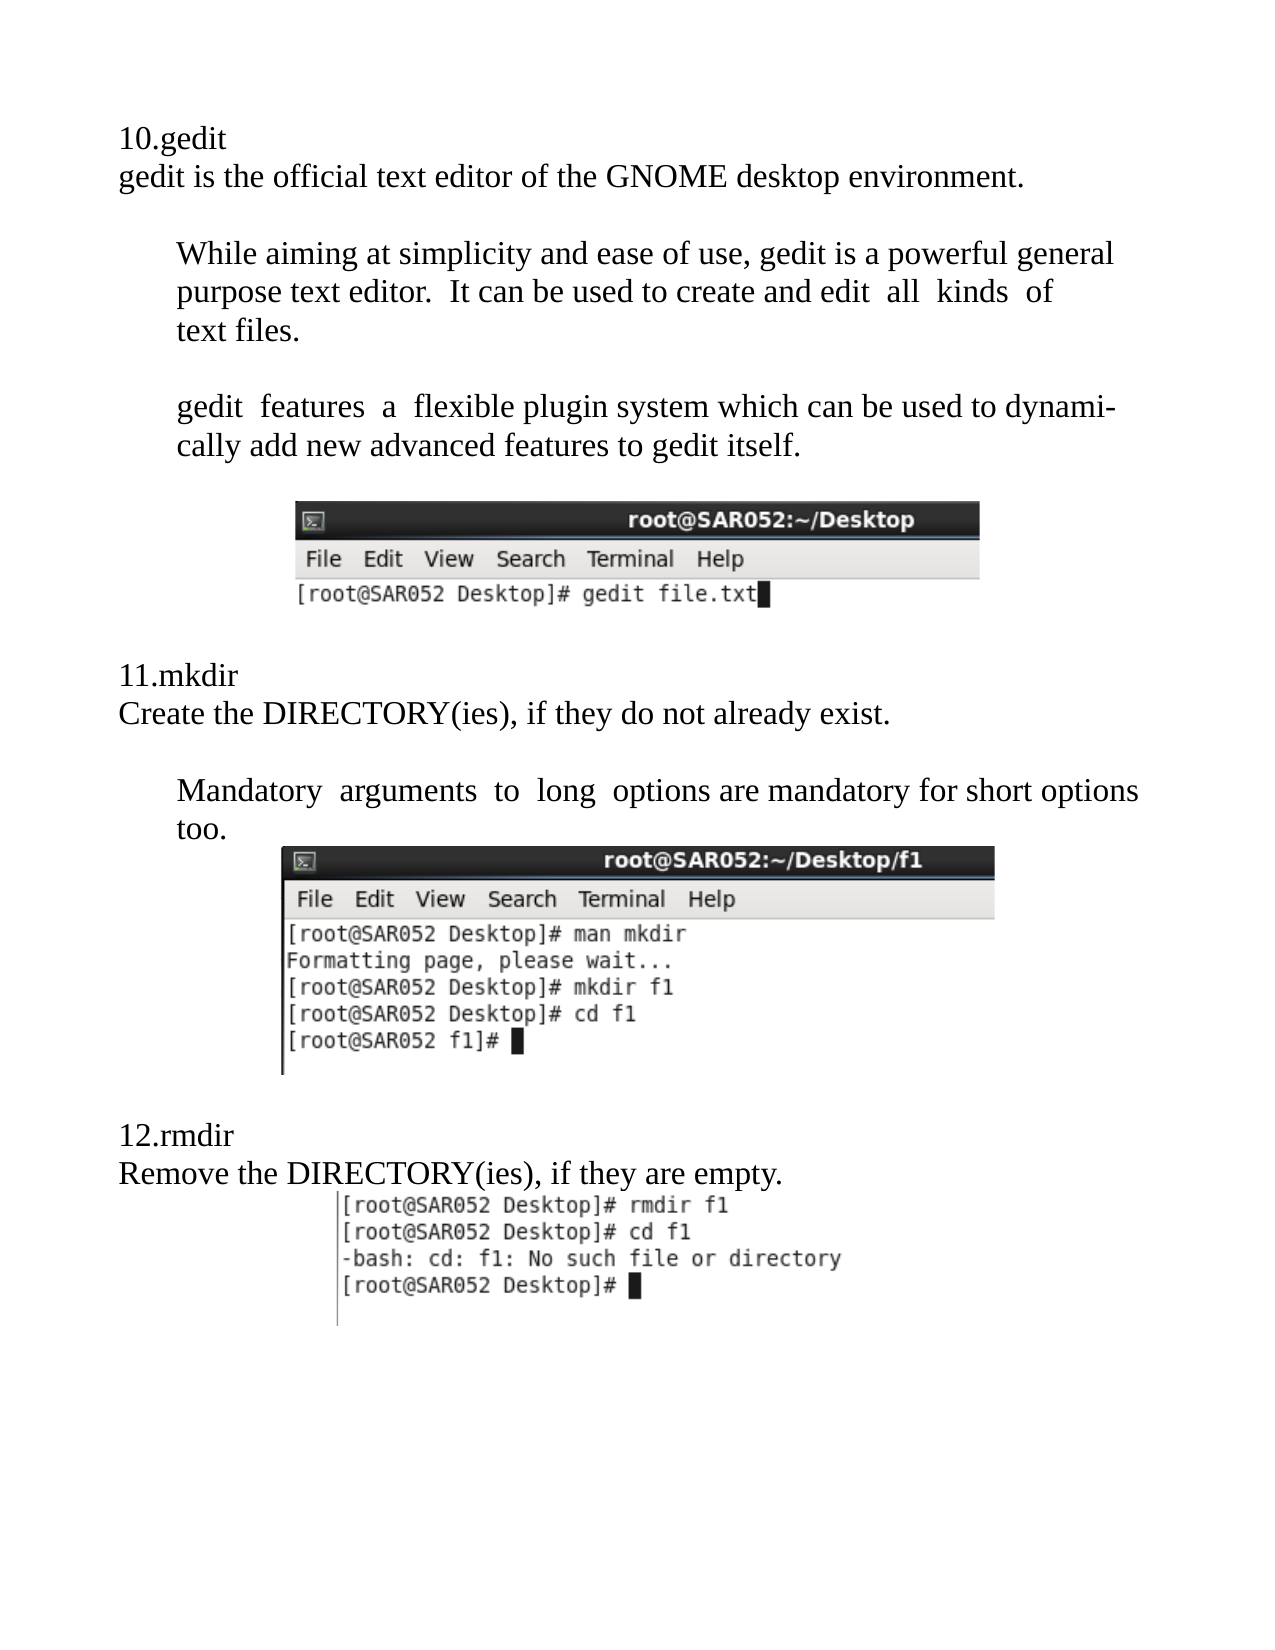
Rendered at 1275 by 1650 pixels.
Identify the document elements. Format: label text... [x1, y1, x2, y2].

text text files. [118, 310, 1157, 348]
text gedit features a flexible plugin system which can be used to dynami- [118, 386, 1157, 425]
text Mandatory arguments to long options are mandatory for short options [118, 770, 1157, 808]
text Create the DIRECTORY(ies), if they do not already exist. [118, 693, 1157, 731]
text 12.rmdir [118, 1115, 1157, 1153]
picture [280, 846, 995, 1075]
text too. [118, 808, 1157, 846]
text purpose text editor. It can be used to create and edit all kinds of [118, 271, 1157, 310]
text gedit is the official text editor of the GNOME desktop environment. [118, 156, 1157, 195]
picture [295, 501, 980, 652]
text Remove the DIRECTORY(ies), if they are empty. [118, 1153, 1157, 1191]
text While aiming at simplicity and ease of use, gedit is a powerful general [118, 233, 1157, 271]
text 10.gedit [118, 118, 1157, 156]
text 11.mkdir [118, 655, 1157, 693]
text cally add new advanced features to gedit itself. [118, 425, 1157, 463]
picture [336, 1191, 939, 1326]
